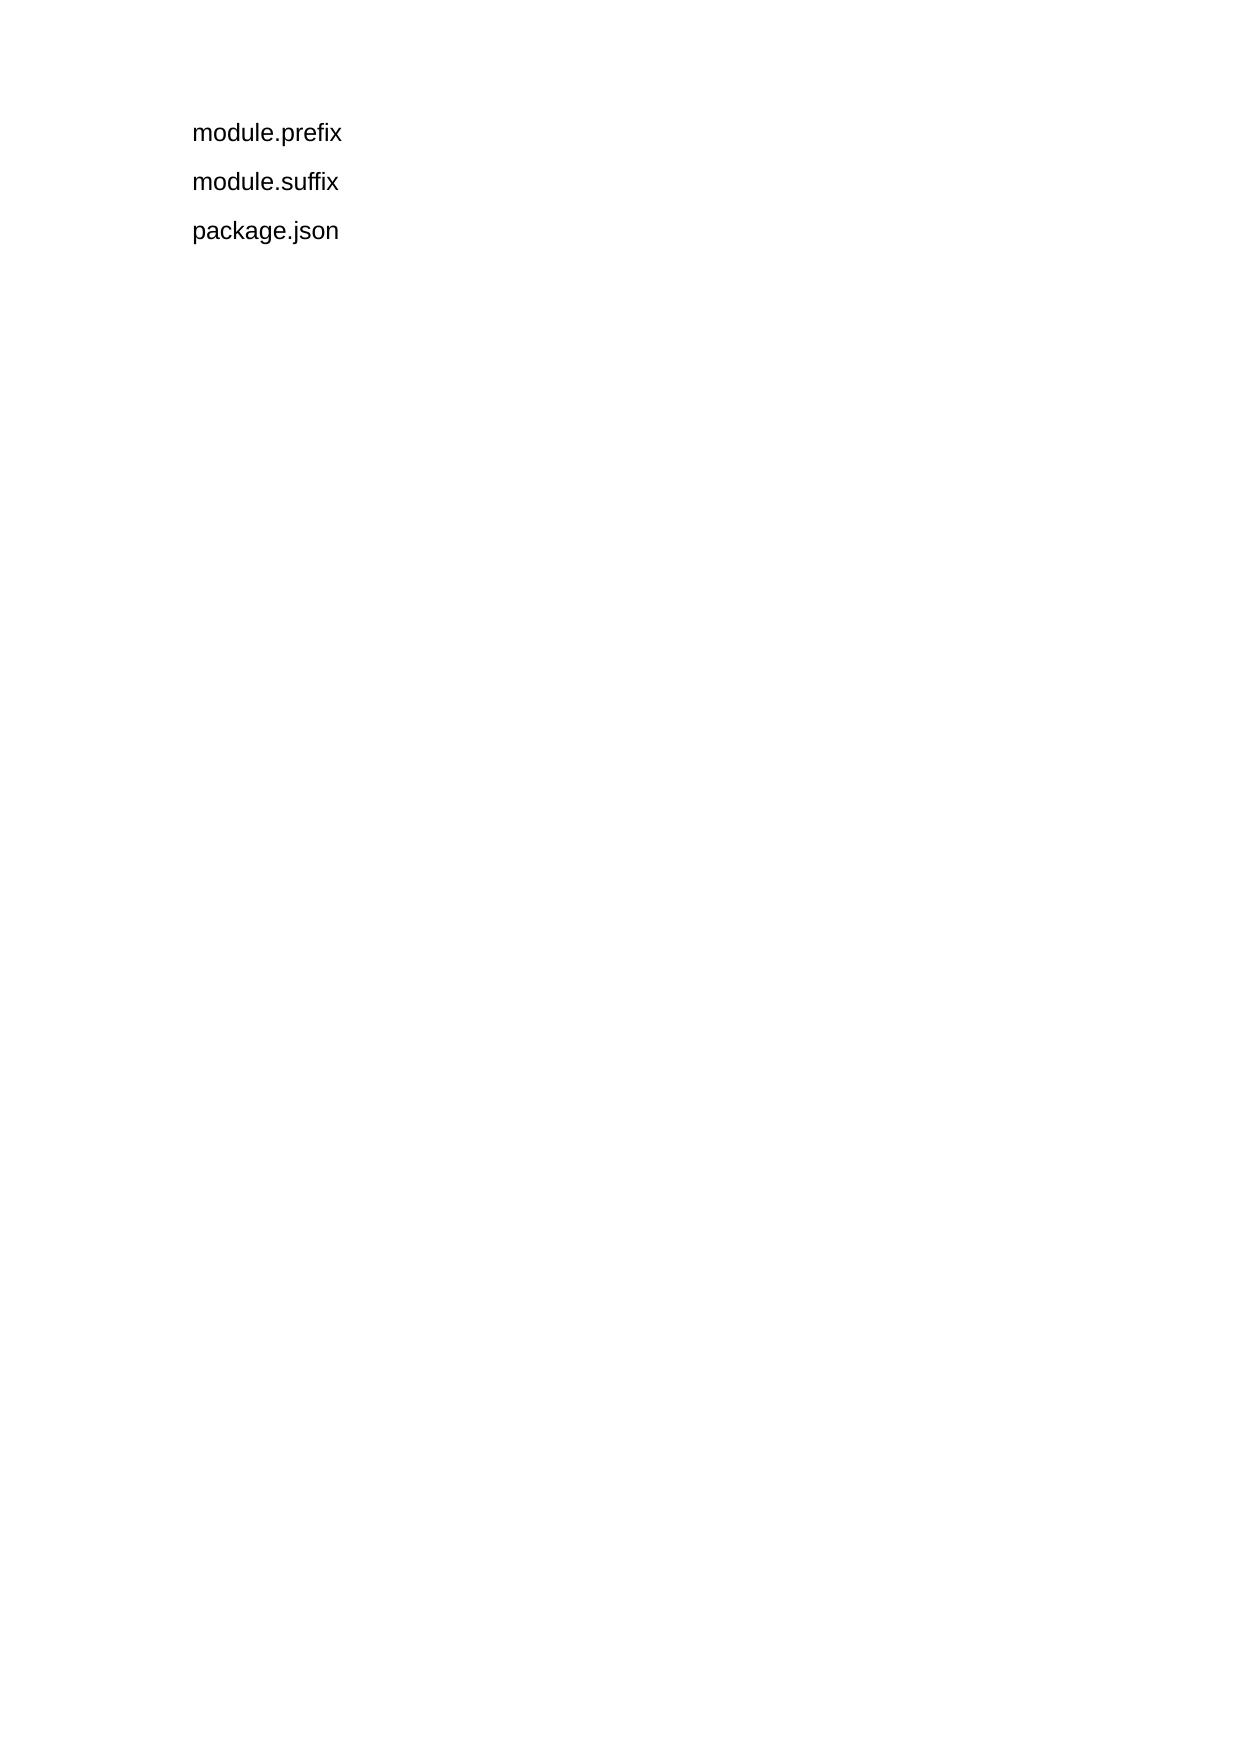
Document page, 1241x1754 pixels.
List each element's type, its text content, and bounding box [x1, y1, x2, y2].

text module.prefix [118, 118, 1122, 147]
text module.suffix [118, 167, 1122, 196]
text package.json [118, 216, 1122, 245]
